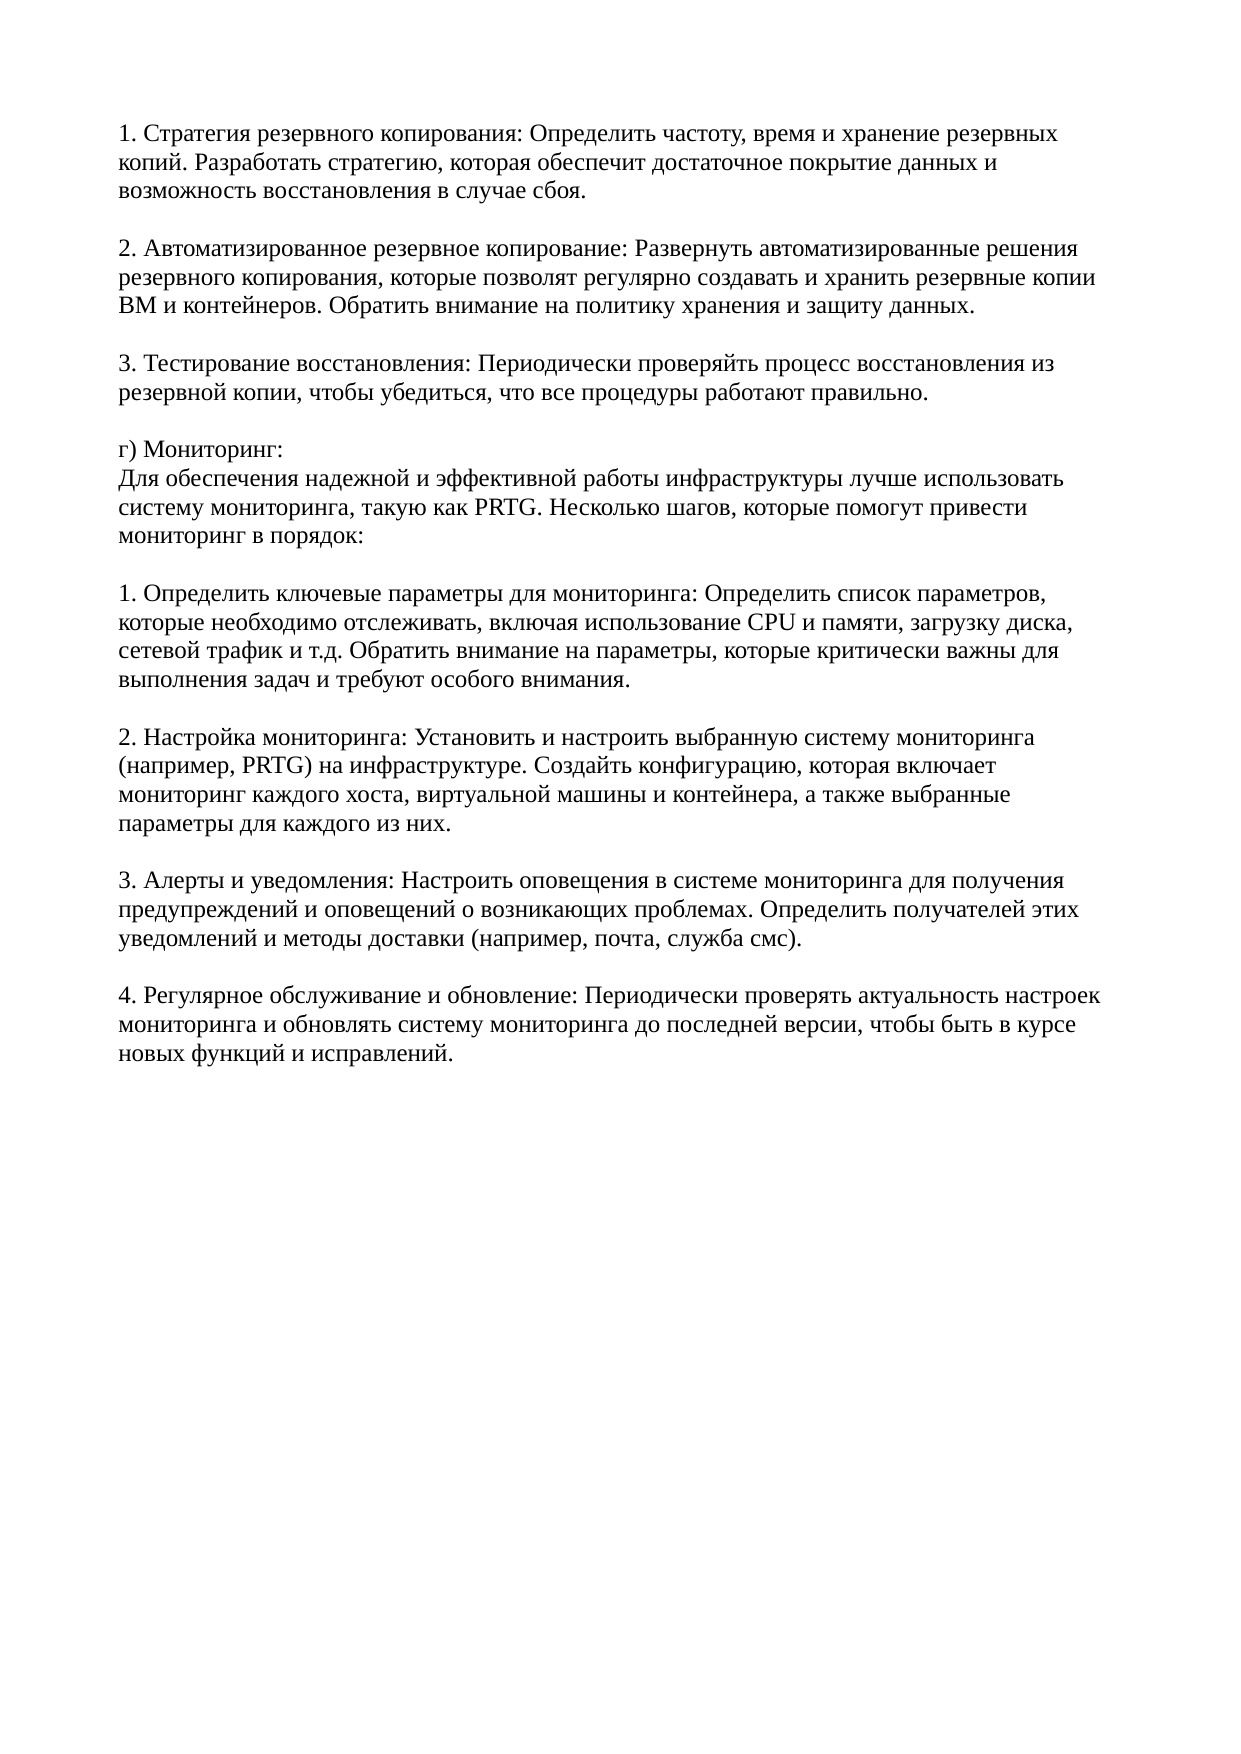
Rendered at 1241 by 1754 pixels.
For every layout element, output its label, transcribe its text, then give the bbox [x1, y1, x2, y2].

text 2. Автоматизированное резервное копирование: Развернуть автоматизированные решения резервного копирования, которые позволят регулярно создавать и хранить резервные копии ВМ и контейнеров. Обратить внимание на политику хранения и защиту данных. [118, 233, 1122, 319]
text Для обеспечения надежной и эффективной работы инфраструктуры лучше использовать систему мониторинга, такую как PRTG. Несколько шагов, которые помогут привести мониторинг в порядок: [118, 463, 1122, 549]
text 3. Алерты и уведомления: Настроить оповещения в системе мониторинга для получения предупреждений и оповещений о возникающих проблемах. Определить получателей этих уведомлений и методы доставки (например, почта, служба смс). [118, 866, 1122, 952]
text г) Мониторинг: [118, 434, 1122, 463]
text 1. Стратегия резервного копирования: Определить частоту, время и хранение резервных копий. Разработать стратегию, которая обеспечит достаточное покрытие данных и возможность восстановления в случае сбоя. [118, 118, 1122, 204]
text 1. Определить ключевые параметры для мониторинга: Определить список параметров, которые необходимо отслеживать, включая использование CPU и памяти, загрузку диска, сетевой трафик и т.д. Обратить внимание на параметры, которые критически важны для выполнения задач и требуют особого внимания. [118, 578, 1122, 693]
text 2. Настройка мониторинга: Установить и настроить выбранную систему мониторинга (например, PRTG) на инфраструктуре. Создайть конфигурацию, которая включает мониторинг каждого хоста, виртуальной машины и контейнера, а также выбранные параметры для каждого из них. [118, 722, 1122, 837]
text 4. Регулярное обслуживание и обновление: Периодически проверять актуальность настроек мониторинга и обновлять систему мониторинга до последней версии, чтобы быть в курсе новых функций и исправлений. [118, 981, 1122, 1067]
text 3. Тестирование восстановления: Периодически проверяйть процесс восстановления из резервной копии, чтобы убедиться, что все процедуры работают правильно. [118, 348, 1122, 406]
